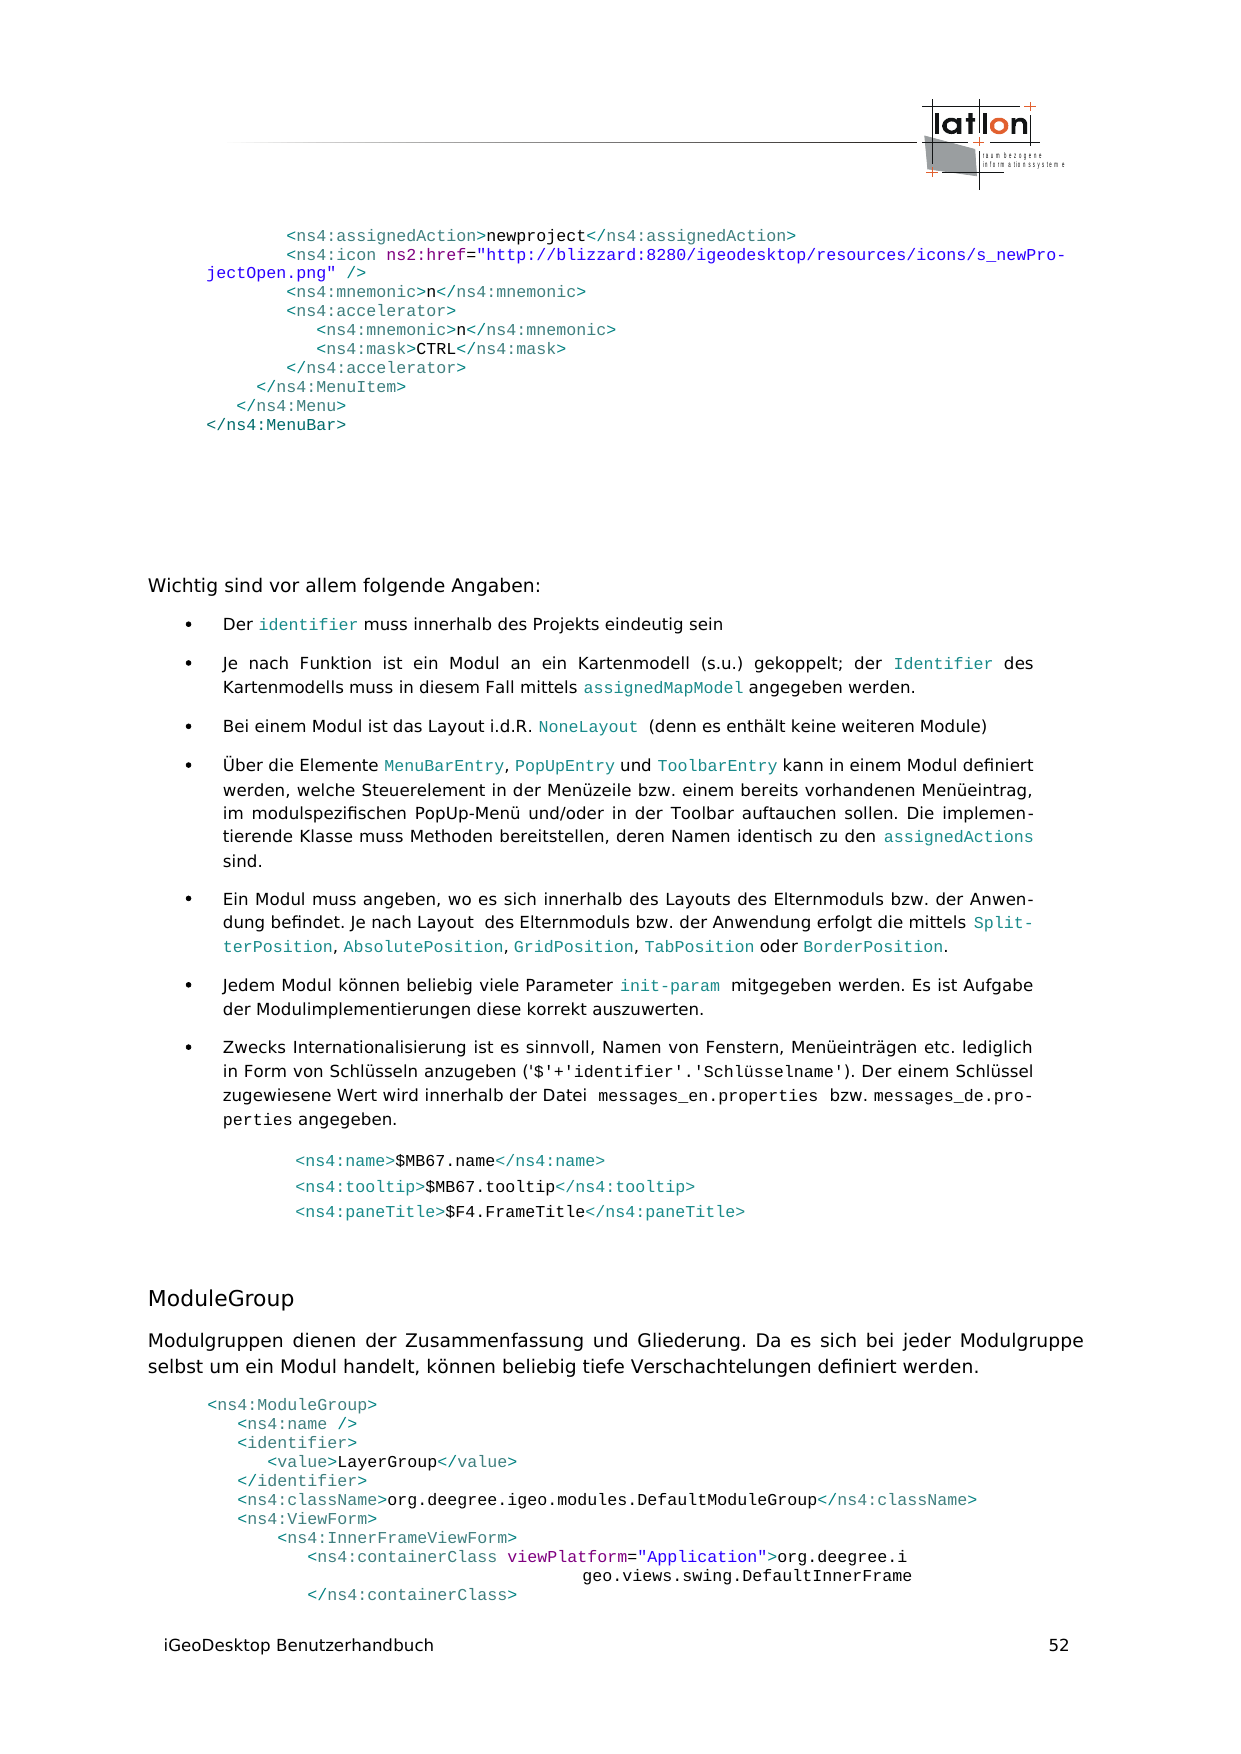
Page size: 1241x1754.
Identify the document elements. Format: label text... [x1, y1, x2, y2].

text <ns4:mask>CTRL</ns4:mask> [206, 341, 1085, 360]
text <ns4:InnerFrameViewForm> [207, 1529, 1085, 1548]
text <ns4:mnemonic>n</ns4:mnemonic> [206, 284, 1085, 303]
list Zwecks Internationalisierung ist es sinnvoll, Namen von Fenstern, Menüeinträgen etc. lediglich in Form von Schlüsseln anzugeben ('$'+'identifier'.'Schlüsselname'). Der einem Schlüssel zugewiesene Wert wird innerhalb der Datei messages_en.properties bzw. messages_de.pro­perties angegeben. [185, 1038, 1033, 1131]
text Wichtig sind vor allem folgende Angaben: [148, 575, 1085, 597]
text <ns4:ModuleGroup> [207, 1396, 1085, 1415]
text <value>LayerGroup</value> [207, 1453, 1085, 1472]
text Modulgruppen dienen der Zusammenfassung und Gliederung. Da es sich bei jeder Modulgruppe selbst um ein Modul handelt, können beliebig tiefe Verschachtelungen definiert wer­den. [148, 1330, 1085, 1378]
text </ns4:MenuItem> [206, 379, 1085, 398]
text <ns4:name /> [207, 1415, 1085, 1434]
list Bei einem Modul ist das Layout i.d.R. NoneLayout (denn es enthält keine weiteren Module) [185, 717, 1033, 738]
list Je nach Funktion ist ein Modul an ein Kartenmodell (s.u.) gekoppelt; der Identifier des Kartenmodells muss in diesem Fall mittels assignedMapModel angegeben werden. [185, 654, 1033, 699]
subtitle ModuleGroup [148, 1286, 1085, 1311]
text <ns4:tooltip>$MB67.tooltip</ns4:tooltip> [148, 1178, 1085, 1197]
text <ns4:assignedAction>newproject</ns4:assignedAction> [206, 227, 1085, 246]
text </ns4:containerClass> [207, 1586, 1085, 1605]
list Der identifier muss innerhalb des Projekts eindeutig sein [185, 615, 1033, 636]
text </ns4:MenuBar> [206, 417, 1085, 436]
text </ns4:accelerator> [206, 360, 1085, 379]
list Über die Elemente MenuBarEntry, PopUpEntry und ToolbarEntry kann in einem Modul definiert werden, welche Steuerelement in der Menüzeile bzw. einem bereits vorhandenen Menüeintrag, im modulspezifischen PopUp-Menü und/oder in der Toolbar auftauchen sollen. Die implemen­tierende Klasse muss Methoden bereitstellen, deren Namen identisch zu den assignedActions sind. [185, 756, 1033, 871]
text <ns4:className>org.deegree.igeo.modules.DefaultModuleGroup</ns4:className> [207, 1491, 1085, 1510]
text <ns4:name>$MB67.name</ns4:name> [148, 1149, 1085, 1172]
text <ns4:mnemonic>n</ns4:mnemonic> [206, 322, 1085, 341]
text <ns4:icon ns2:href="http://blizzard:8280/igeodesktop/resources/icons/s_newPro­jectOpen.png" /> [206, 246, 1085, 284]
text </ns4:Menu> [206, 398, 1085, 417]
text <ns4:containerClass viewPlatform="Application">org.deegree.i­ geo.views.swing.DefaultInnerFrame [207, 1548, 1085, 1586]
list Jedem Modul können beliebig viele Parameter init-param mitgegeben werden. Es ist Aufgabe der Modulimplementierungen diese korrekt auszuwerten. [185, 976, 1033, 1020]
text <ns4:ViewForm> [207, 1510, 1085, 1529]
text <ns4:accelerator> [206, 303, 1085, 322]
text <ns4:paneTitle>$F4.FrameTitle</ns4:paneTitle> [148, 1203, 1085, 1244]
list Ein Modul muss angeben, wo es sich innerhalb des Layouts des Elternmoduls bzw. der Anwen­dung befindet. Je nach Layout des Elternmoduls bzw. der Anwendung erfolgt die mittels Split­terPosition, AbsolutePosition, GridPosition, TabPosition oder BorderPosition. [185, 889, 1033, 958]
text <identifier> [207, 1434, 1085, 1453]
text </identifier> [207, 1472, 1085, 1491]
